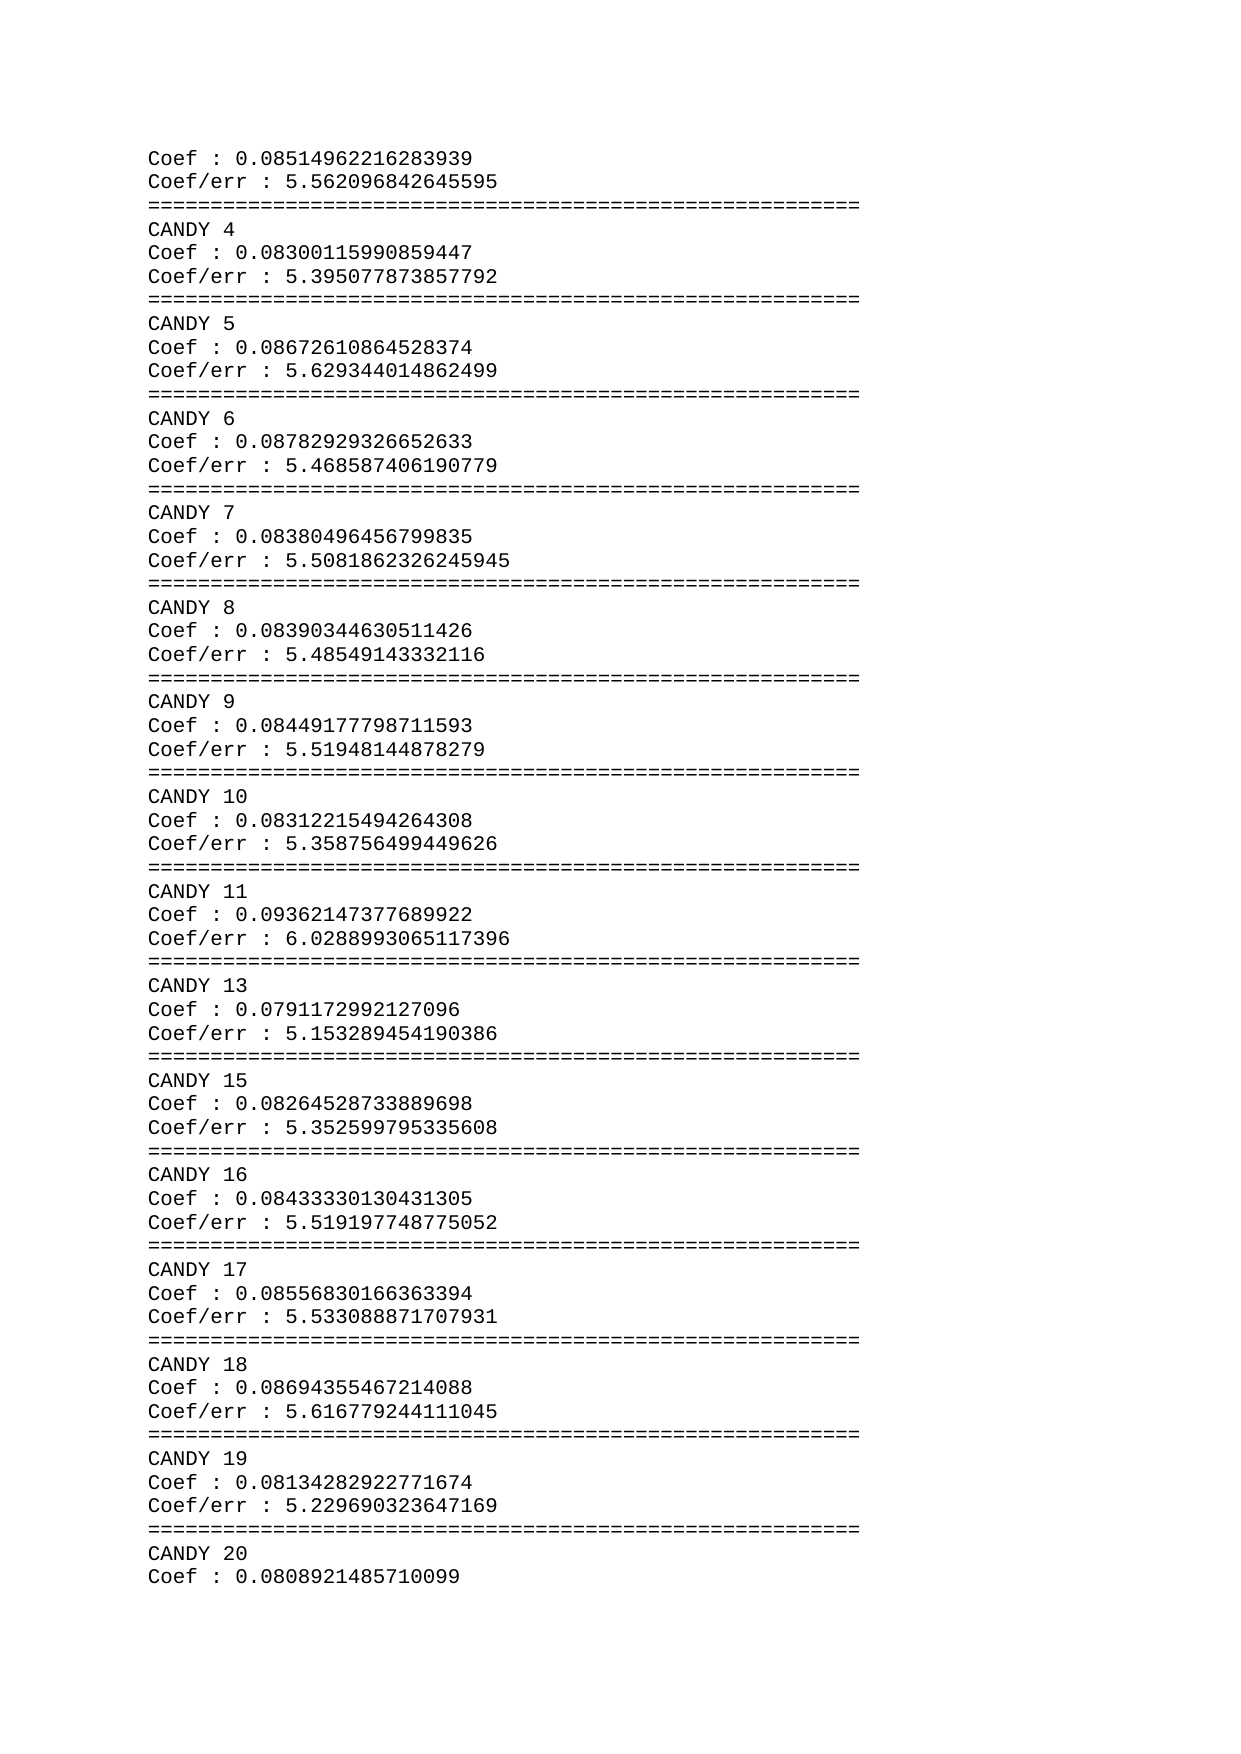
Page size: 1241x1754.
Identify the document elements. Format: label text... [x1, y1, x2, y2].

text ========================================================= [148, 857, 1093, 881]
text CANDY 6 [148, 408, 1093, 431]
text Coef : 0.08556830166363394 [148, 1283, 1093, 1306]
text Coef : 0.08134282922771674 [148, 1472, 1093, 1495]
text CANDY 5 [148, 313, 1093, 337]
text Coef : 0.08312215494264308 [148, 810, 1093, 833]
text CANDY 4 [148, 218, 1093, 242]
text Coef/err : 5.153289454190386 [148, 1022, 1093, 1046]
text CANDY 20 [148, 1543, 1093, 1566]
text ========================================================= [148, 289, 1093, 313]
text ========================================================= [148, 1235, 1093, 1259]
text Coef : 0.08672610864528374 [148, 337, 1093, 360]
text CANDY 18 [148, 1353, 1093, 1377]
text CANDY 11 [148, 881, 1093, 904]
text Coef/err : 5.562096842645595 [148, 171, 1093, 195]
text Coef/err : 5.352599795335608 [148, 1117, 1093, 1141]
text Coef : 0.08433330130431305 [148, 1188, 1093, 1212]
text Coef/err : 5.468587406190779 [148, 455, 1093, 479]
text Coef : 0.08300115990859447 [148, 242, 1093, 266]
text Coef/err : 5.229690323647169 [148, 1495, 1093, 1519]
text CANDY 10 [148, 786, 1093, 810]
text CANDY 17 [148, 1259, 1093, 1283]
text Coef : 0.08449177798711593 [148, 715, 1093, 739]
text ========================================================= [148, 1519, 1093, 1543]
text ========================================================= [148, 195, 1093, 218]
text Coef : 0.08514962216283939 [148, 148, 1093, 171]
text Coef : 0.08380496456799835 [148, 526, 1093, 549]
text ========================================================= [148, 573, 1093, 597]
text CANDY 19 [148, 1448, 1093, 1472]
text ========================================================= [148, 952, 1093, 975]
text ========================================================= [148, 1046, 1093, 1070]
text ========================================================= [148, 479, 1093, 502]
text CANDY 16 [148, 1164, 1093, 1188]
text ========================================================= [148, 1330, 1093, 1353]
text Coef/err : 6.0288993065117396 [148, 928, 1093, 952]
text Coef : 0.0808921485710099 [148, 1566, 1093, 1590]
text Coef/err : 5.629344014862499 [148, 360, 1093, 384]
text ========================================================= [148, 762, 1093, 786]
text CANDY 13 [148, 975, 1093, 999]
text Coef/err : 5.519197748775052 [148, 1212, 1093, 1235]
text ========================================================= [148, 1141, 1093, 1164]
text Coef : 0.08264528733889698 [148, 1093, 1093, 1117]
text CANDY 15 [148, 1070, 1093, 1093]
text Coef : 0.08694355467214088 [148, 1377, 1093, 1401]
text Coef : 0.08782929326652633 [148, 431, 1093, 455]
text CANDY 8 [148, 597, 1093, 621]
text CANDY 9 [148, 691, 1093, 715]
text Coef/err : 5.51948144878279 [148, 739, 1093, 762]
text Coef/err : 5.358756499449626 [148, 833, 1093, 857]
text Coef : 0.0791172992127096 [148, 999, 1093, 1022]
text Coef/err : 5.533088871707931 [148, 1306, 1093, 1330]
text Coef/err : 5.395077873857792 [148, 266, 1093, 289]
text Coef : 0.09362147377689922 [148, 904, 1093, 928]
text ========================================================= [148, 668, 1093, 691]
text Coef/err : 5.48549143332116 [148, 644, 1093, 668]
text Coef : 0.08390344630511426 [148, 621, 1093, 644]
text Coef/err : 5.616779244111045 [148, 1401, 1093, 1424]
text Coef/err : 5.5081862326245945 [148, 549, 1093, 573]
text CANDY 7 [148, 502, 1093, 526]
text ========================================================= [148, 1424, 1093, 1448]
text ========================================================= [148, 384, 1093, 408]
